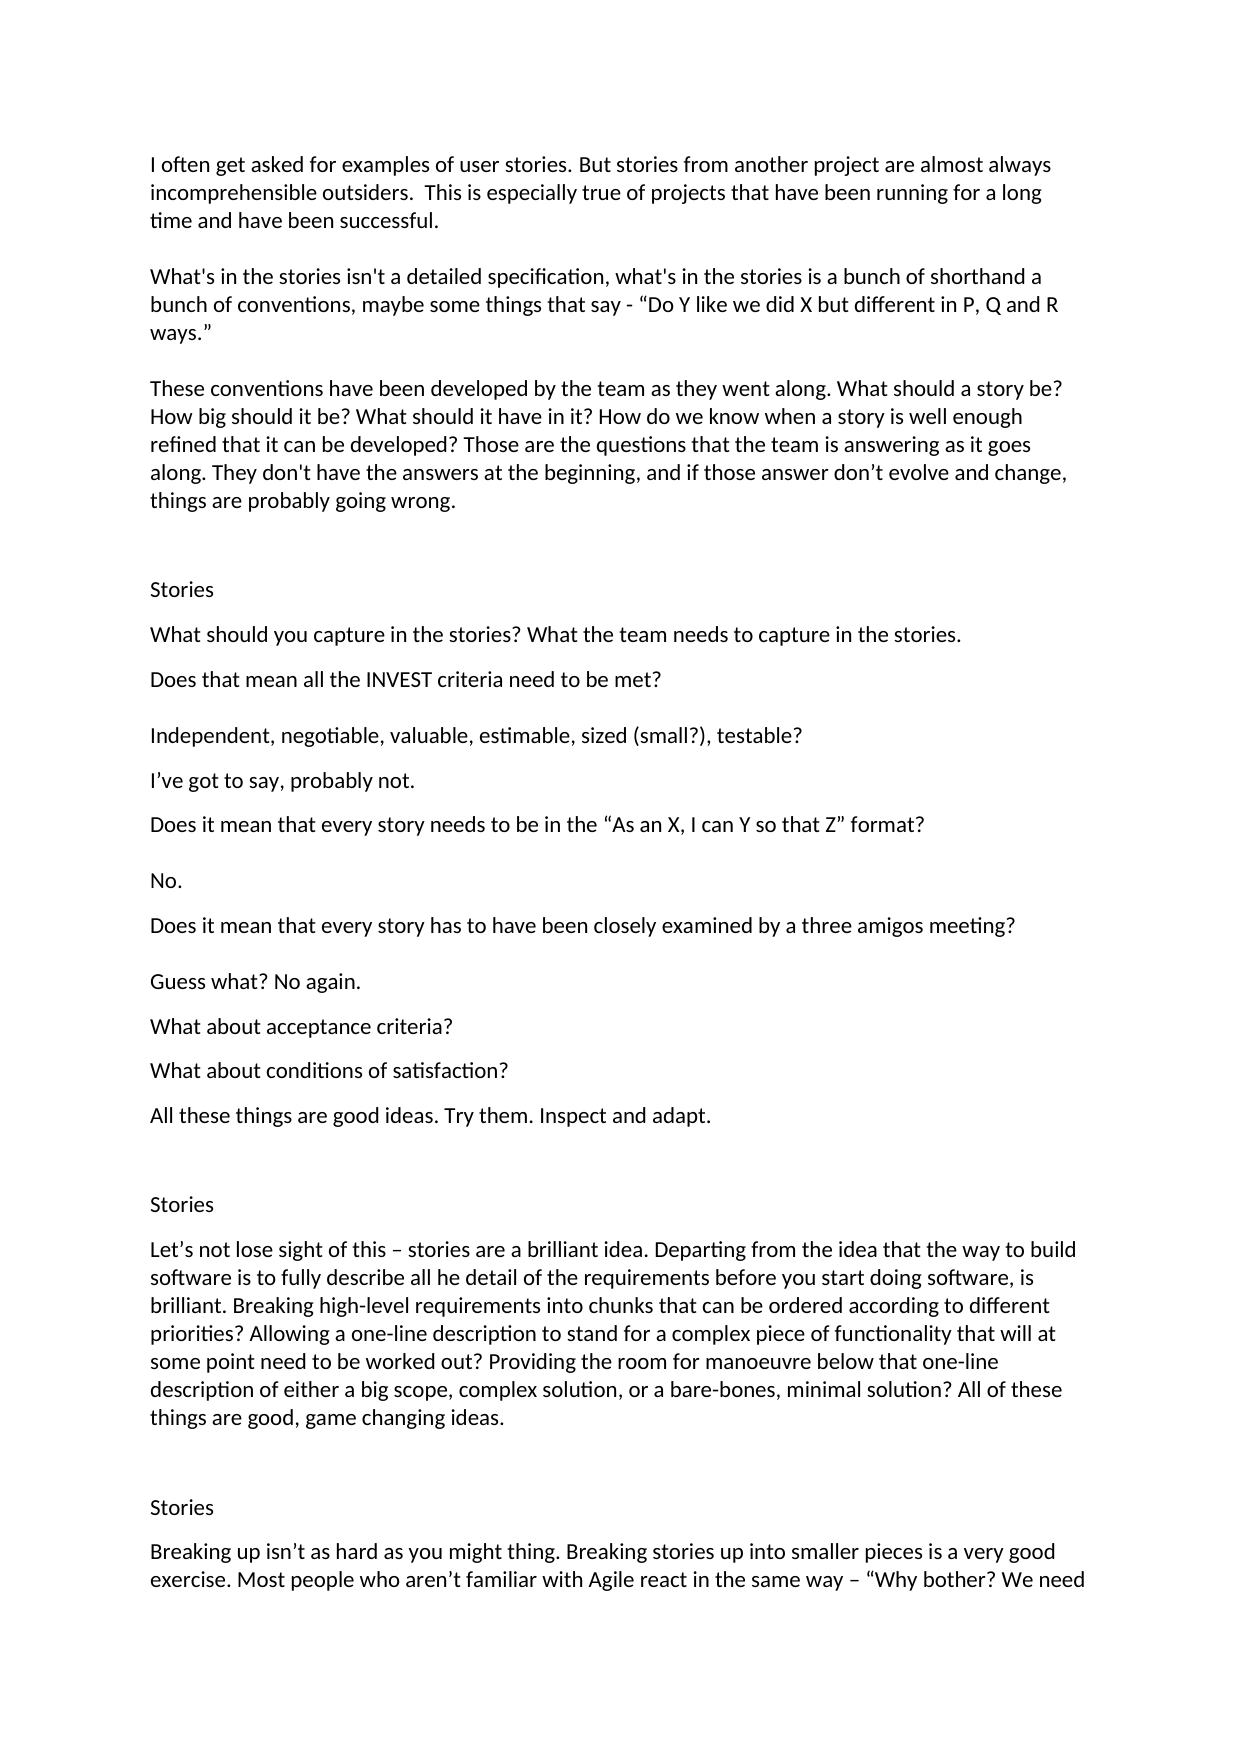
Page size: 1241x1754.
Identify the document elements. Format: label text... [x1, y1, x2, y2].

text Does that mean all the INVEST criteria need to be met? Independent, negotiable, valuable, estimable, sized (small?), testable? [150, 665, 1090, 749]
text What should you capture in the stories? What the team needs to capture in the stories. [150, 620, 1090, 648]
text What about conditions of satisfaction? [150, 1057, 1090, 1084]
text All these things are good ideas. Try them. Inspect and adapt. [150, 1101, 1090, 1129]
text I’ve got to say, probably not. [150, 766, 1090, 794]
text Does it mean that every story has to have been closely examined by a three amigos meeting? Guess what? No again. [150, 911, 1090, 995]
text Breaking up isn’t as hard as you might thing. Breaking stories up into smaller pieces is a very good exercise. Most people who aren’t familiar with Agile react in the same way – “Why bother? We need [150, 1537, 1090, 1593]
text Let’s not lose sight of this – stories are a brilliant idea. Departing from the idea that the way to build software is to fully describe all he detail of the requirements before you start doing software, is brilliant. Breaking high-level requirements into chunks that can be ordered according to different priorities? Allowing a one-line description to stand for a complex piece of functionality that will at some point need to be worked out? Providing the room for manoeuvre below that one-line description of either a big scope, complex solution, or a bare-bones, minimal solution? All of these things are good, game changing ideas. [150, 1235, 1090, 1431]
text Stories [150, 576, 1090, 604]
text Stories [150, 1493, 1090, 1521]
text I often get asked for examples of user stories. Βut stories from another project are almost always incomprehensible outsiders. This is especially true of projects that have been running for a long time and have been successful. What's in the stories isn't a detailed specification, what's in the stories is a bunch of shorthand a bunch of conventions, maybe some things that say - “Do Y like we did X but different in P, Q and R ways.” These conventions have been developed by the team as they went along. What should a story be? How big should it be? What should it have in it? How do we know when a story is well enough refined that it can be developed? Those are the questions that the team is answering as it goes along. They don't have the answers at the beginning, and if those answer don’t evolve and change, things are probably going wrong. [150, 150, 1090, 514]
text What about acceptance criteria? [150, 1012, 1090, 1040]
text Does it mean that every story needs to be in the “As an X, I can Y so that Z” format? No. [150, 810, 1090, 894]
text Stories [150, 1191, 1090, 1219]
